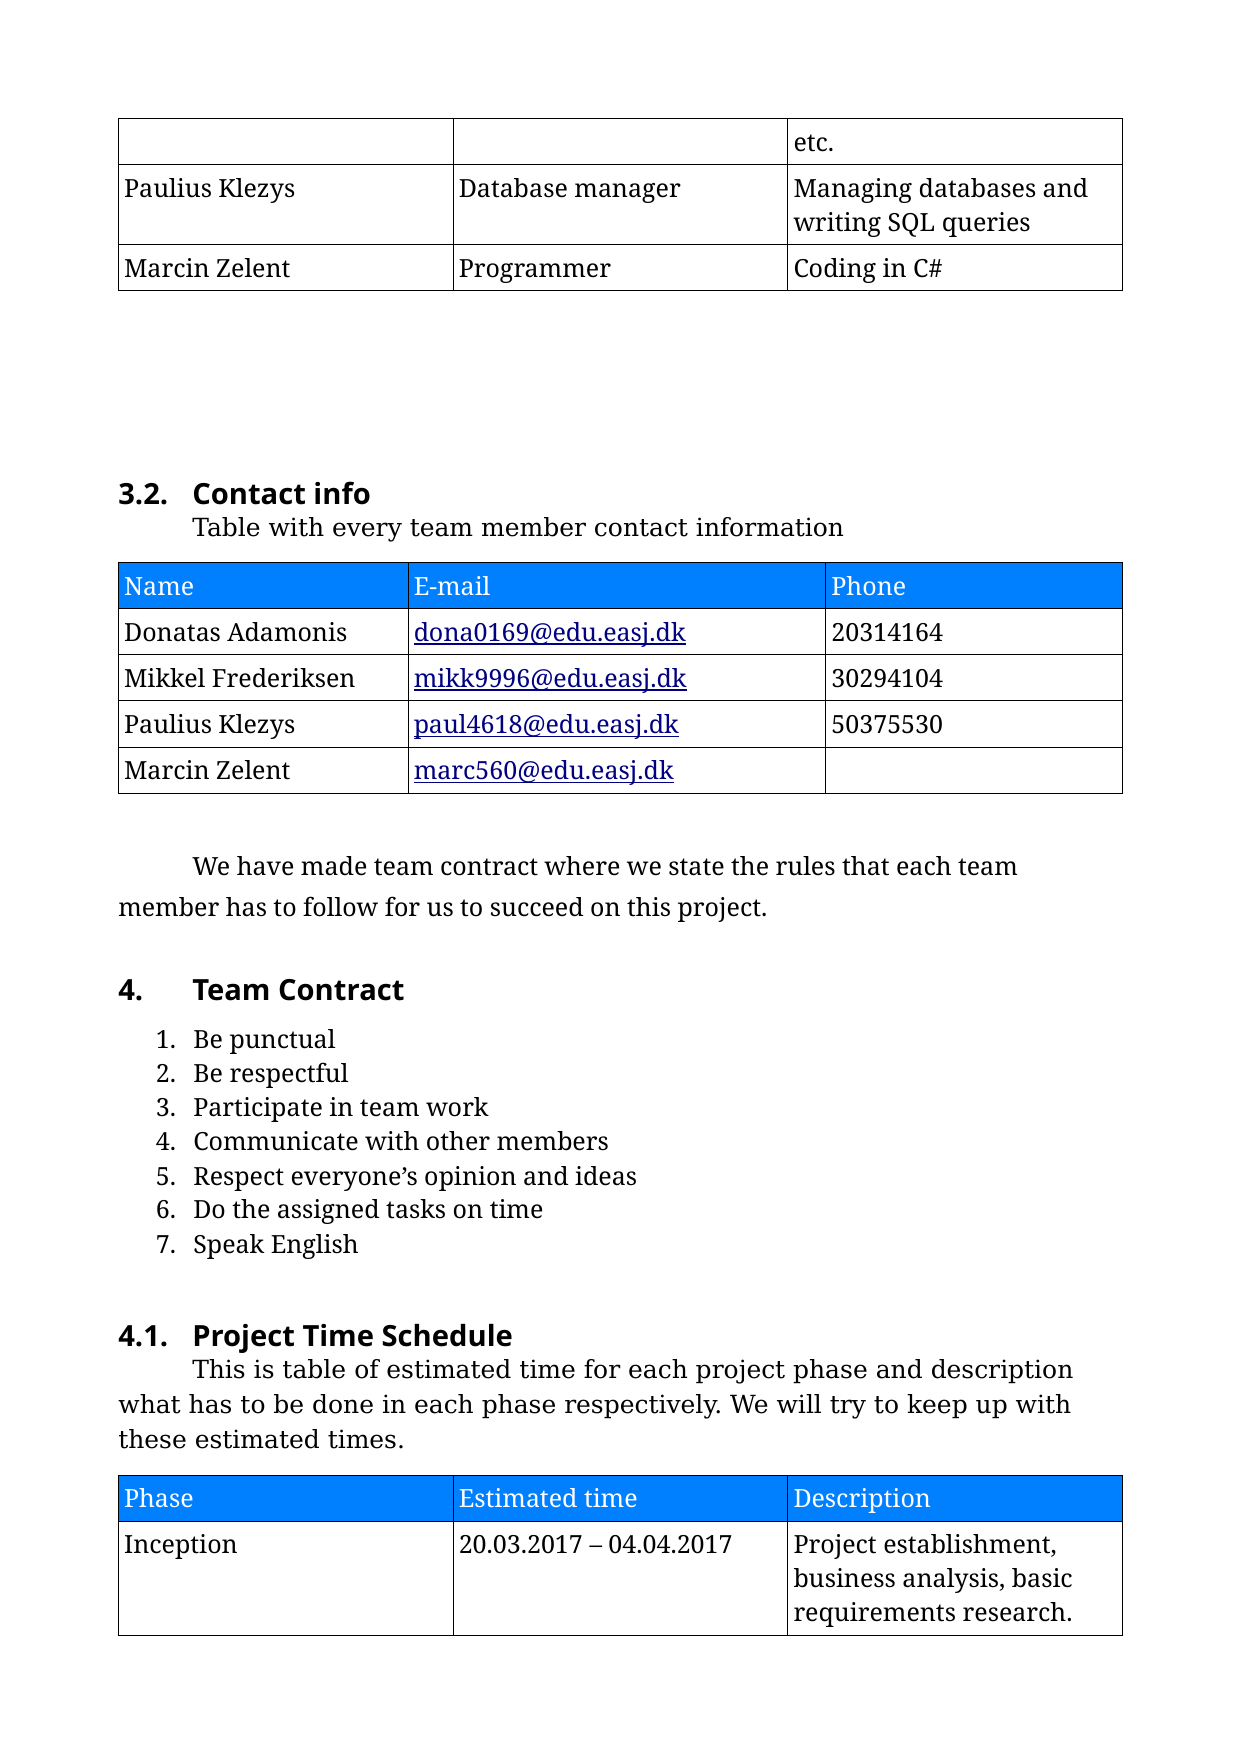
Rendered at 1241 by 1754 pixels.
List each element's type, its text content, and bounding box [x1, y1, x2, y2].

subtitle Project Time Schedule [118, 1315, 1122, 1355]
table_header E-mail [409, 563, 825, 608]
table_cell 20.03.2017 – 04.04.2017 [454, 1522, 787, 1635]
table_header Description [788, 1476, 1122, 1521]
table_header Estimated time [454, 1476, 787, 1521]
table_cell Programmer [454, 245, 787, 290]
table_cell [454, 119, 787, 164]
text This is table of estimated time for each project phase and description what has to be done in each phase respectively. We will try to keep up with these estimated times. [118, 1355, 1122, 1454]
list Participate in team work [156, 1090, 1122, 1124]
table_cell Mikkel Frederiksen [119, 655, 408, 700]
subtitle Contact info [118, 473, 1122, 513]
table_cell [119, 119, 453, 164]
table_header Phone [826, 563, 1122, 608]
table_cell Project establishment, business analysis, basic requirements research. [788, 1522, 1122, 1635]
table_cell Managing databases and writing SQL queries [788, 165, 1122, 244]
table_header Phase [119, 1476, 453, 1521]
text Table with every team member contact information [118, 513, 1122, 542]
table_cell [826, 748, 1122, 792]
table_cell dona0169@edu.easj.dk [409, 609, 825, 654]
list Respect everyone’s opinion and ideas [156, 1158, 1122, 1192]
table_cell paul4618@edu.easj.dk [409, 701, 825, 746]
list Communicate with other members [156, 1124, 1122, 1158]
table_cell Paulius Klezys [119, 701, 408, 746]
subtitle Team Contract [118, 970, 1122, 1009]
table_header Name [119, 563, 408, 608]
table_cell Inception [119, 1522, 453, 1635]
list Do the assigned tasks on time [156, 1192, 1122, 1226]
table_cell 20314164 [826, 609, 1122, 654]
table_cell Paulius Klezys [119, 165, 453, 244]
table_cell 50375530 [826, 701, 1122, 746]
table_cell Donatas Adamonis [119, 609, 408, 654]
list Be punctual [156, 1022, 1122, 1056]
table_cell Marcin Zelent [119, 245, 453, 290]
list Be respectful [156, 1056, 1122, 1090]
table_cell mikk9996@edu.easj.dk [409, 655, 825, 700]
table_cell Coding in C# [788, 245, 1122, 290]
table_cell Database manager [454, 165, 787, 244]
text We have made team contract where we state the rules that each team member has to follow for us to succeed on this project. [118, 848, 1122, 923]
table_cell marc560@edu.easj.dk [409, 748, 825, 792]
table_cell Marcin Zelent [119, 748, 408, 792]
table_cell etc. [788, 119, 1122, 164]
table_cell 30294104 [826, 655, 1122, 700]
list Speak English [156, 1226, 1122, 1260]
